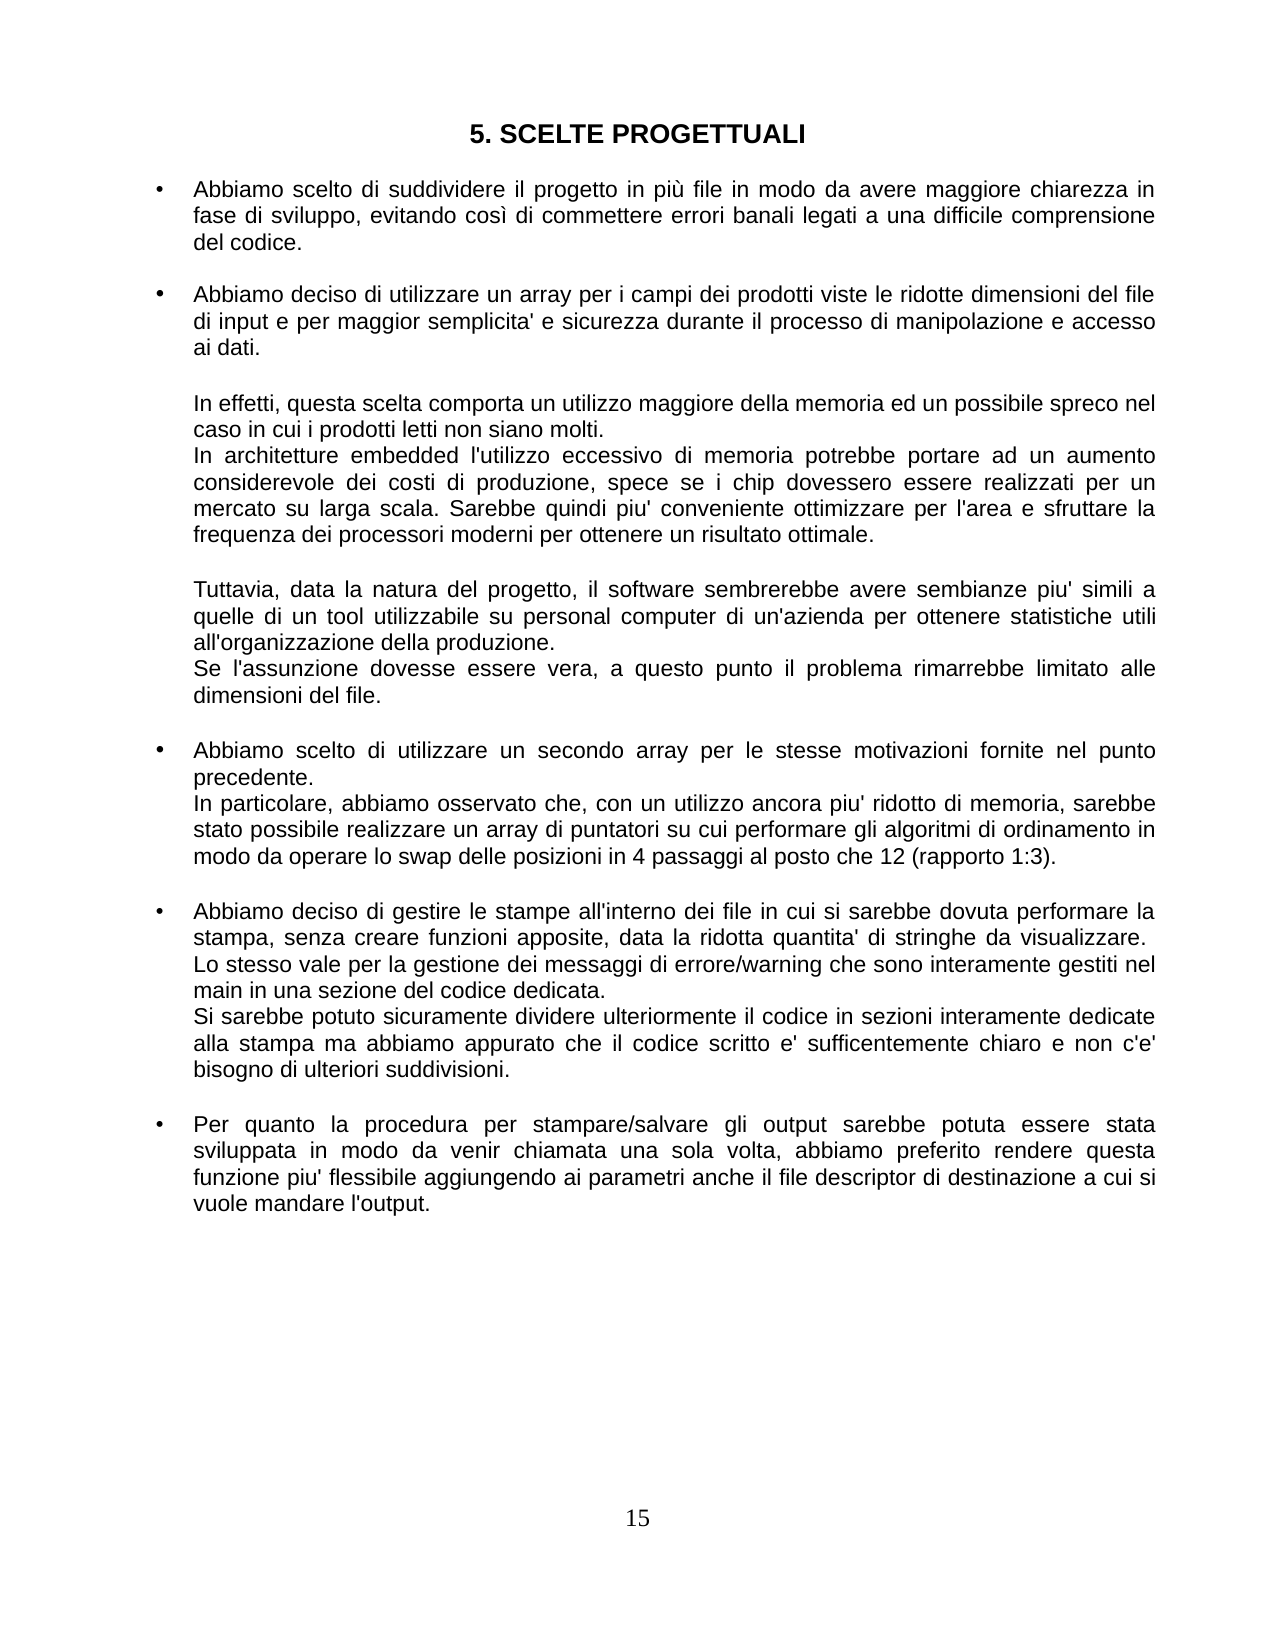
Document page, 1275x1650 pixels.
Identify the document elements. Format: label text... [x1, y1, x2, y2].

list In architetture embedded l'utilizzo eccessivo di memoria potrebbe portare ad un aumento considerevole dei costi di produzione, spece se i chip dovessero essere realizzati per un mercato su larga scala. Sarebbe quindi piu' conveniente ottimizzare per l'area e sfruttare la frequenza dei processori moderni per ottenere un risultato ottimale. [156, 442, 1157, 548]
list Abbiamo scelto di utilizzare un secondo array per le stesse motivazioni fornite nel punto precedente. In particolare, abbiamo osservato che, con un utilizzo ancora piu' ridotto di memoria, sarebbe stato possibile realizzare un array di puntatori su cui performare gli algoritmi di ordinamento in modo da operare lo swap delle posizioni in 4 passaggi al posto che 12 (rapporto 1:3). [156, 737, 1157, 869]
list Abbiamo scelto di suddividere il progetto in più file in modo da avere maggiore chiarezza in fase di sviluppo, evitando così di commettere errori banali legati a una difficile comprensione del codice. [156, 176, 1157, 255]
text 5. SCELTE PROGETTUALI [118, 118, 1157, 149]
list Se l'assunzione dovesse essere vera, a questo punto il problema rimarrebbe limitato alle dimensioni del file. [156, 655, 1157, 708]
list Abbiamo deciso di gestire le stampe all'interno dei file in cui si sarebbe dovuta performare la stampa, senza creare funzioni apposite, data la ridotta quantita' di stringhe da visualizzare. Lo stesso vale per la gestione dei messaggi di errore/warning che sono interamente gestiti nel main in una sezione del codice dedicata. [156, 898, 1157, 1003]
list Abbiamo deciso di utilizzare un array per i campi dei prodotti viste le ridotte dimensioni del file di input e per maggior semplicita' e sicurezza durante il processo di manipolazione e accesso ai dati. [156, 281, 1157, 361]
list Si sarebbe potuto sicuramente dividere ulteriormente il codice in sezioni interamente dedicate alla stampa ma abbiamo appurato che il codice scritto e' sufficentemente chiaro e non c'e' bisogno di ulteriori suddivisioni. [156, 1003, 1157, 1082]
list In effetti, questa scelta comporta un utilizzo maggiore della memoria ed un possibile spreco nel caso in cui i prodotti letti non siano molti. [156, 389, 1157, 442]
list Per quanto la procedura per stampare/salvare gli output sarebbe potuta essere stata sviluppata in modo da venir chiamata una sola volta, abbiamo preferito rendere questa funzione piu' flessibile aggiungendo ai parametri anche il file descriptor di destinazione a cui si vuole mandare l'output. [156, 1111, 1157, 1217]
list Tuttavia, data la natura del progetto, il software sembrerebbe avere sembianze piu' simili a quelle di un tool utilizzabile su personal computer di un'azienda per ottenere statistiche utili all'organizzazione della produzione. [156, 576, 1157, 655]
